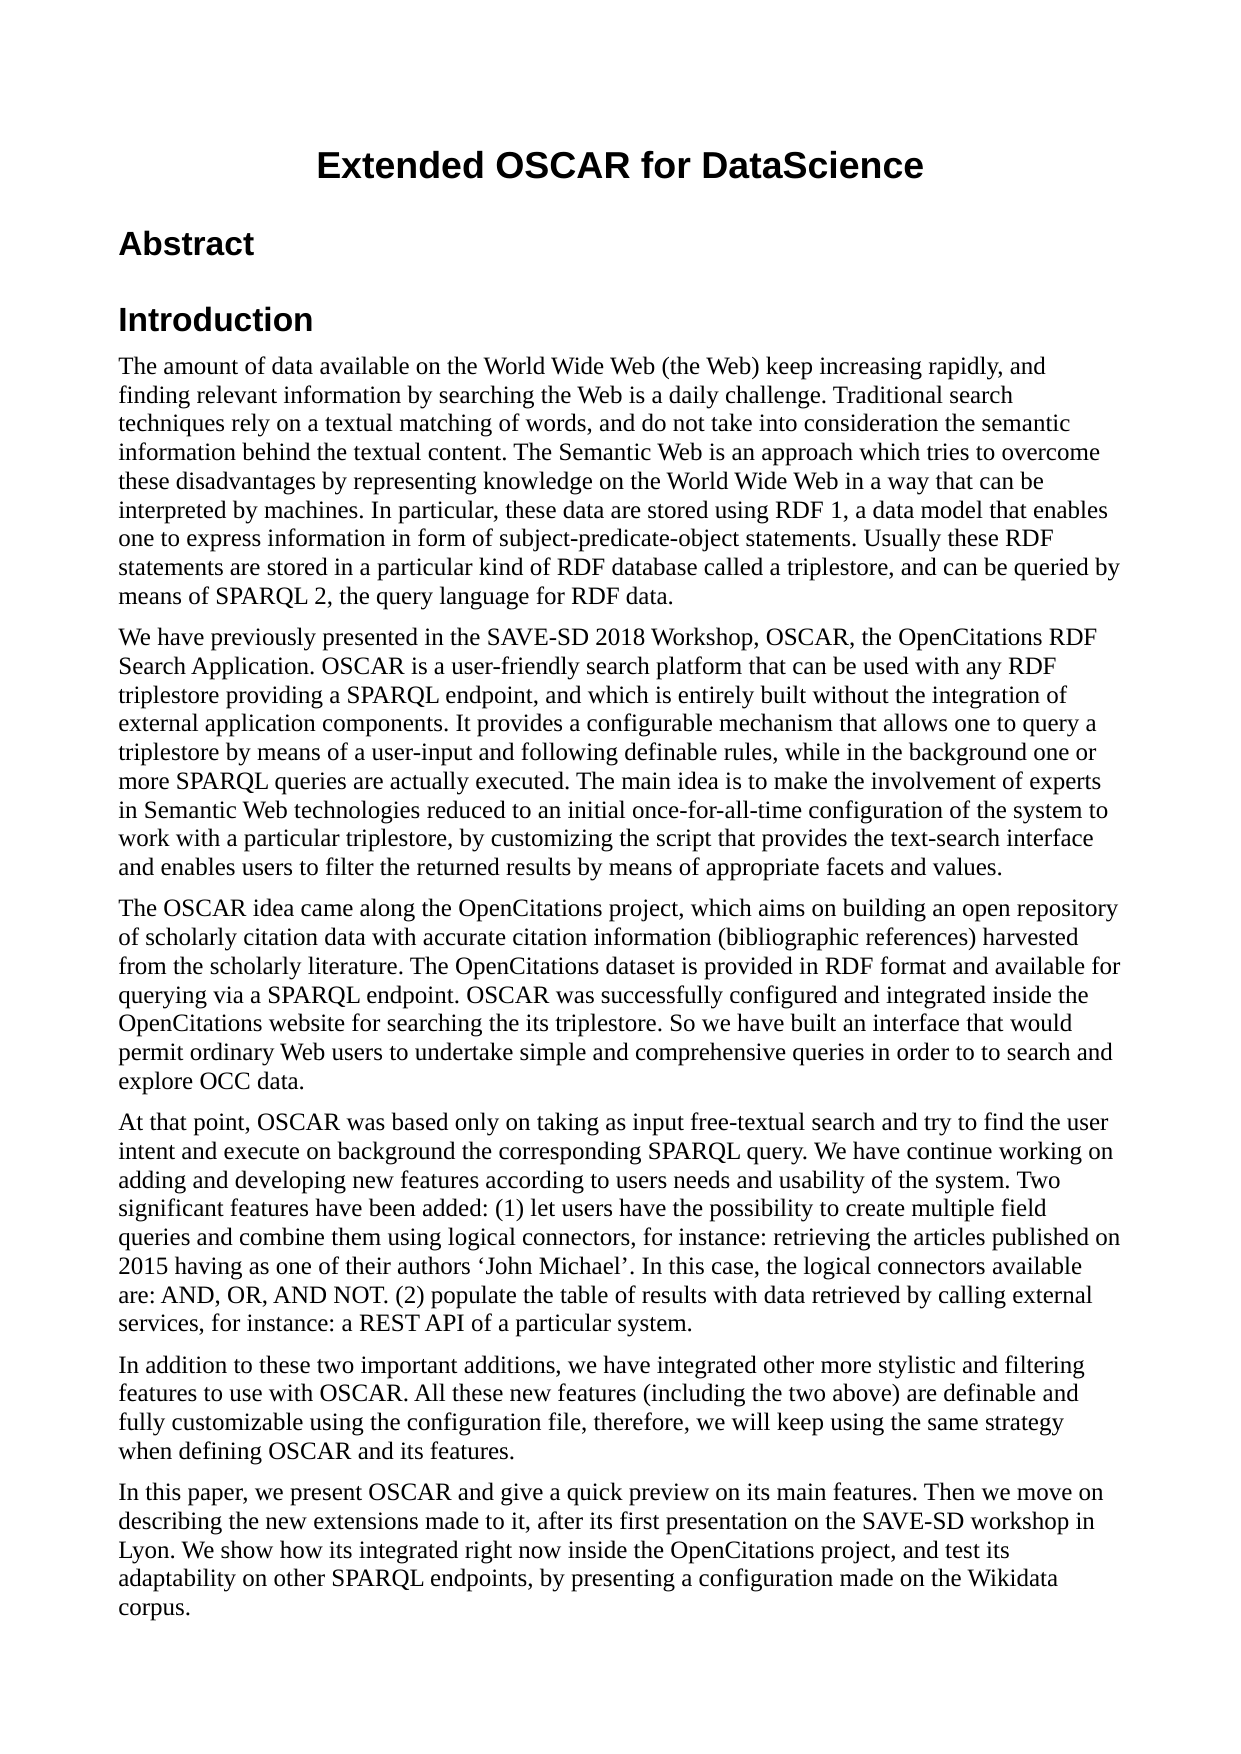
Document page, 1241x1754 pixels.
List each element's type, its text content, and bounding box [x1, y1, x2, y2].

title Extended OSCAR for DataScience [118, 143, 1122, 186]
text In this paper, we present OSCAR and give a quick preview on its main features. Then we move on describing the new extensions made to it, after its first presentation on the SAVE-SD workshop in Lyon. We show how its integrated right now inside the OpenCitations project, and test its adaptability on other SPARQL endpoints, by presenting a configuration made on the Wikidata corpus. [118, 1477, 1122, 1621]
text The OSCAR idea came along the OpenCitations project, which aims on building an open repository of scholarly citation data with accurate citation information (bibliographic references) harvested from the scholarly literature. The OpenCitations dataset is provided in RDF format and available for querying via a SPARQL endpoint. OSCAR was successfully configured and integrated inside the OpenCitations website for searching the its triplestore. So we have built an interface that would permit ordinary Web users to undertake simple and comprehensive queries in order to to search and explore OCC data. [118, 893, 1122, 1095]
text At that point, OSCAR was based only on taking as input free-textual search and try to find the user intent and execute on background the corresponding SPARQL query. We have continue working on adding and developing new features according to users needs and usability of the system. Two significant features have been added: (1) let users have the possibility to create multiple field queries and combine them using logical connectors, for instance: retrieving the articles published on 2015 having as one of their authors ‘John Michael’. In this case, the logical connectors available are: AND, OR, AND NOT. (2) populate the table of results with data retrieved by calling external services, for instance: a REST API of a particular system. [118, 1107, 1122, 1337]
text In addition to these two important additions, we have integrated other more stylistic and filtering features to use with OSCAR. All these new features (including the two above) are definable and fully customizable using the configuration file, therefore, we will keep using the same strategy when defining OSCAR and its features. [118, 1350, 1122, 1465]
text We have previously presented in the SAVE-SD 2018 Workshop, OSCAR, the OpenCitations RDF Search Application. OSCAR is a user-friendly search platform that can be used with any RDF triplestore providing a SPARQL endpoint, and which is entirely built without the integration of external application components. It provides a configurable mechanism that allows one to query a triplestore by means of a user-input and following definable rules, while in the background one or more SPARQL queries are actually executed. The main idea is to make the involvement of experts in Semantic Web technologies reduced to an initial once-for-all-time configuration of the system to work with a particular triplestore, by customizing the script that provides the text-search interface and enables users to filter the returned results by means of appropriate facets and values. [118, 622, 1122, 881]
subtitle Abstract [118, 224, 1122, 262]
subtitle Introduction [118, 300, 1122, 338]
text The amount of data available on the World Wide Web (the Web) keep increasing rapidly, and finding relevant information by searching the Web is a daily challenge. Traditional search techniques rely on a textual matching of words, and do not take into consideration the semantic information behind the textual content. The Semantic Web is an approach which tries to overcome these disadvantages by representing knowledge on the World Wide Web in a way that can be interpreted by machines. In particular, these data are stored using RDF 1, a data model that enables one to express information in form of subject-predicate-object statements. Usually these RDF statements are stored in a particular kind of RDF database called a triplestore, and can be queried by means of SPARQL 2, the query language for RDF data. [118, 351, 1122, 610]
